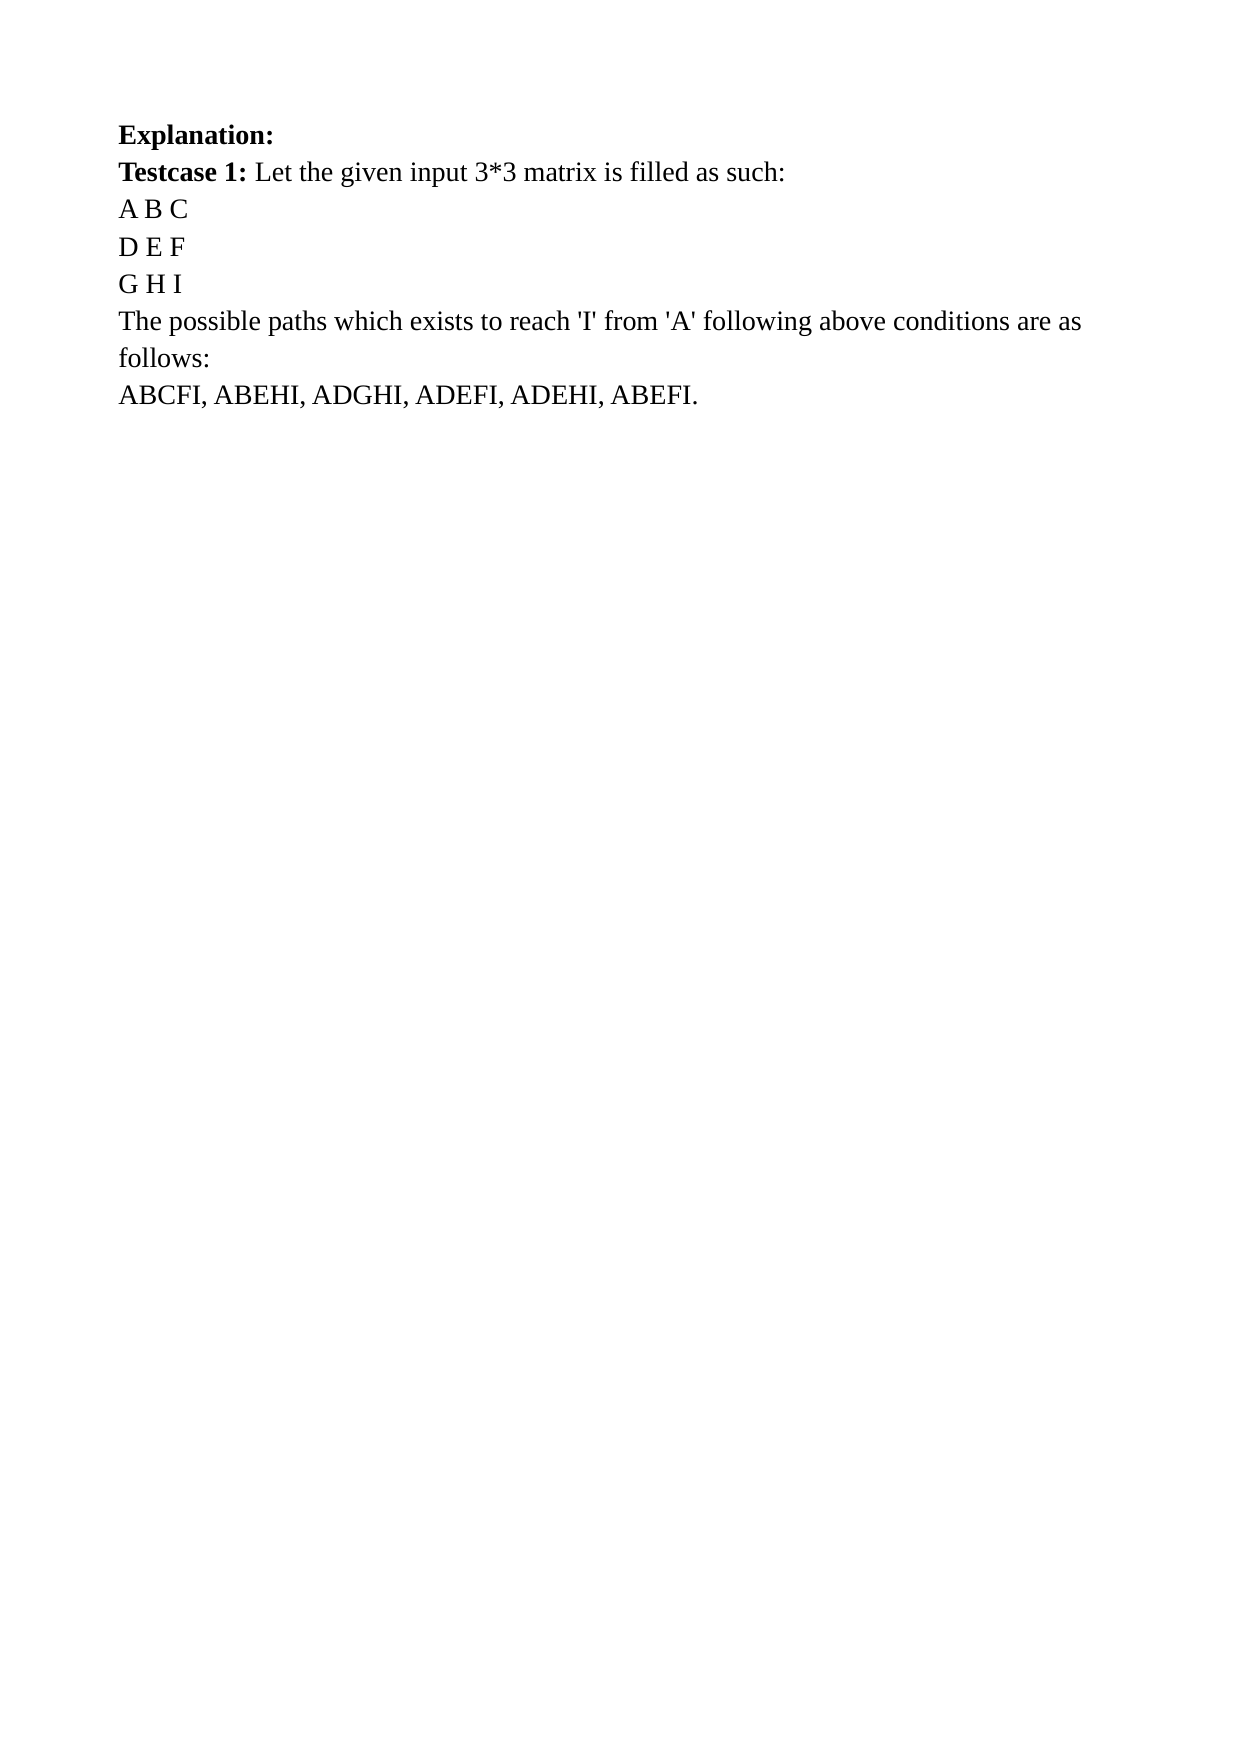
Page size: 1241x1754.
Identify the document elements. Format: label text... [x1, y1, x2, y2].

text Explanation: Testcase 1: Let the given input 3*3 matrix is filled as such: A B C D E F G H I The possible paths which exists to reach 'I' from 'A' following above conditions are as follows: ABCFI, ABEHI, ADGHI, ADEFI, ADEHI, ABEFI. [118, 118, 1122, 411]
